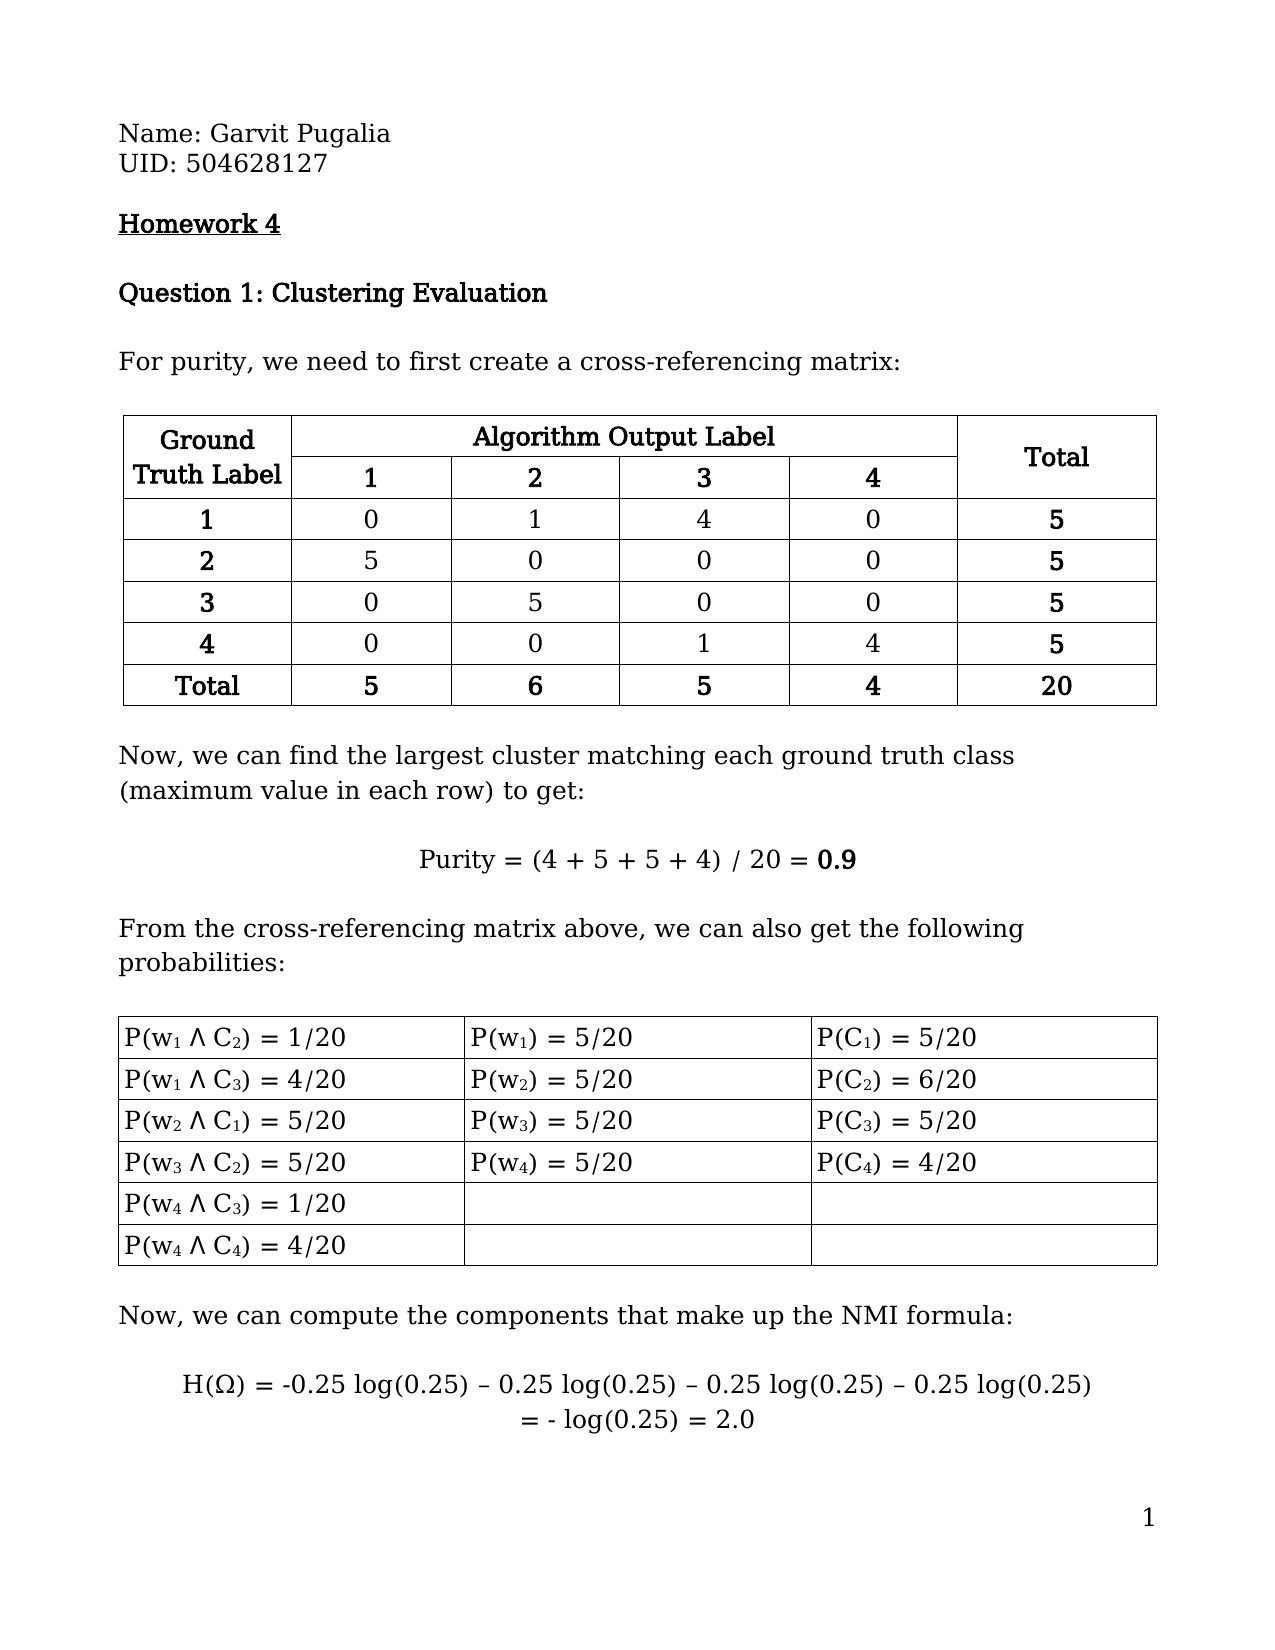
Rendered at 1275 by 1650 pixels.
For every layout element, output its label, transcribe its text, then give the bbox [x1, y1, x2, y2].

table_cell P(w2) = 5/20 [465, 1059, 811, 1099]
table_cell 0 [620, 540, 789, 581]
text Now, we can find the largest cluster matching each ground truth class (maximum value in each row) to get: [118, 740, 1157, 804]
table_cell 0 [292, 582, 451, 622]
table_cell 4 [124, 623, 291, 664]
table_cell 5 [958, 499, 1156, 539]
table_cell 4 [620, 499, 789, 539]
text H(Ω) = -0.25 log(0.25) – 0.25 log(0.25) – 0.25 log(0.25) – 0.25 log(0.25) [118, 1369, 1157, 1399]
table_cell 1 [124, 499, 291, 539]
table_cell 1 [292, 457, 451, 498]
text Homework 4 [118, 208, 1157, 238]
table_cell 0 [452, 540, 619, 581]
table_header Ground Truth Label [124, 416, 291, 498]
text Purity = (4 + 5 + 5 + 4) / 20 = 0.9 [118, 843, 1157, 873]
table_cell 0 [452, 623, 619, 664]
table_header Algorithm Output Label [292, 416, 957, 456]
table_cell 3 [620, 457, 789, 498]
table_cell 0 [790, 540, 957, 581]
table_header P(C1) = 5/20 [812, 1017, 1157, 1057]
table_cell 5 [452, 582, 619, 622]
text = - log(0.25) = 2.0 [118, 1403, 1157, 1433]
table_cell P(w1 Ʌ C3) = 4/20 [119, 1059, 464, 1099]
table_cell 5 [958, 540, 1156, 581]
table_cell 0 [292, 499, 451, 539]
table_cell P(w4) = 5/20 [465, 1142, 811, 1182]
table_cell 5 [292, 665, 451, 705]
table_cell 0 [790, 499, 957, 539]
table_cell 20 [958, 665, 1156, 705]
table_cell P(w2 Ʌ C1) = 5/20 [119, 1100, 464, 1141]
table_cell 5 [292, 540, 451, 581]
table_cell P(w3) = 5/20 [465, 1100, 811, 1141]
table_header P(w1 Ʌ C2) = 1/20 [119, 1017, 464, 1057]
table_cell 6 [452, 665, 619, 705]
table_cell Total [124, 665, 291, 705]
text From the cross-referencing matrix above, we can also get the following probabilities: [118, 912, 1157, 977]
text Question 1: Clustering Evaluation [118, 277, 1157, 307]
text Now, we can compute the components that make up the NMI formula: [118, 1300, 1157, 1330]
table_cell P(w4 Ʌ C4) = 4/20 [119, 1225, 464, 1265]
table_header Total [958, 416, 1156, 498]
table_cell 4 [790, 457, 957, 498]
table_cell 5 [958, 582, 1156, 622]
table_cell P(C2) = 6/20 [812, 1059, 1157, 1099]
table_cell 0 [620, 582, 789, 622]
table_cell 0 [790, 582, 957, 622]
table_cell 5 [958, 623, 1156, 664]
table_cell 2 [452, 457, 619, 498]
table_cell 1 [620, 623, 789, 664]
table_cell 0 [292, 623, 451, 664]
text For purity, we need to first create a cross-referencing matrix: [118, 346, 1157, 376]
table_cell [465, 1225, 811, 1265]
table_cell [812, 1183, 1157, 1224]
table_cell P(C3) = 5/20 [812, 1100, 1157, 1141]
table_cell 1 [452, 499, 619, 539]
table_cell 4 [790, 623, 957, 664]
table_cell P(w3 Ʌ C2) = 5/20 [119, 1142, 464, 1182]
table_header P(w1) = 5/20 [465, 1017, 811, 1057]
table_cell [465, 1183, 811, 1224]
table_cell 2 [124, 540, 291, 581]
table_cell 5 [620, 665, 789, 705]
table_cell 4 [790, 665, 957, 705]
table_cell P(w4 Ʌ C3) = 1/20 [119, 1183, 464, 1224]
table_cell P(C4) = 4/20 [812, 1142, 1157, 1182]
table_cell 3 [124, 582, 291, 622]
table_cell [812, 1225, 1157, 1265]
